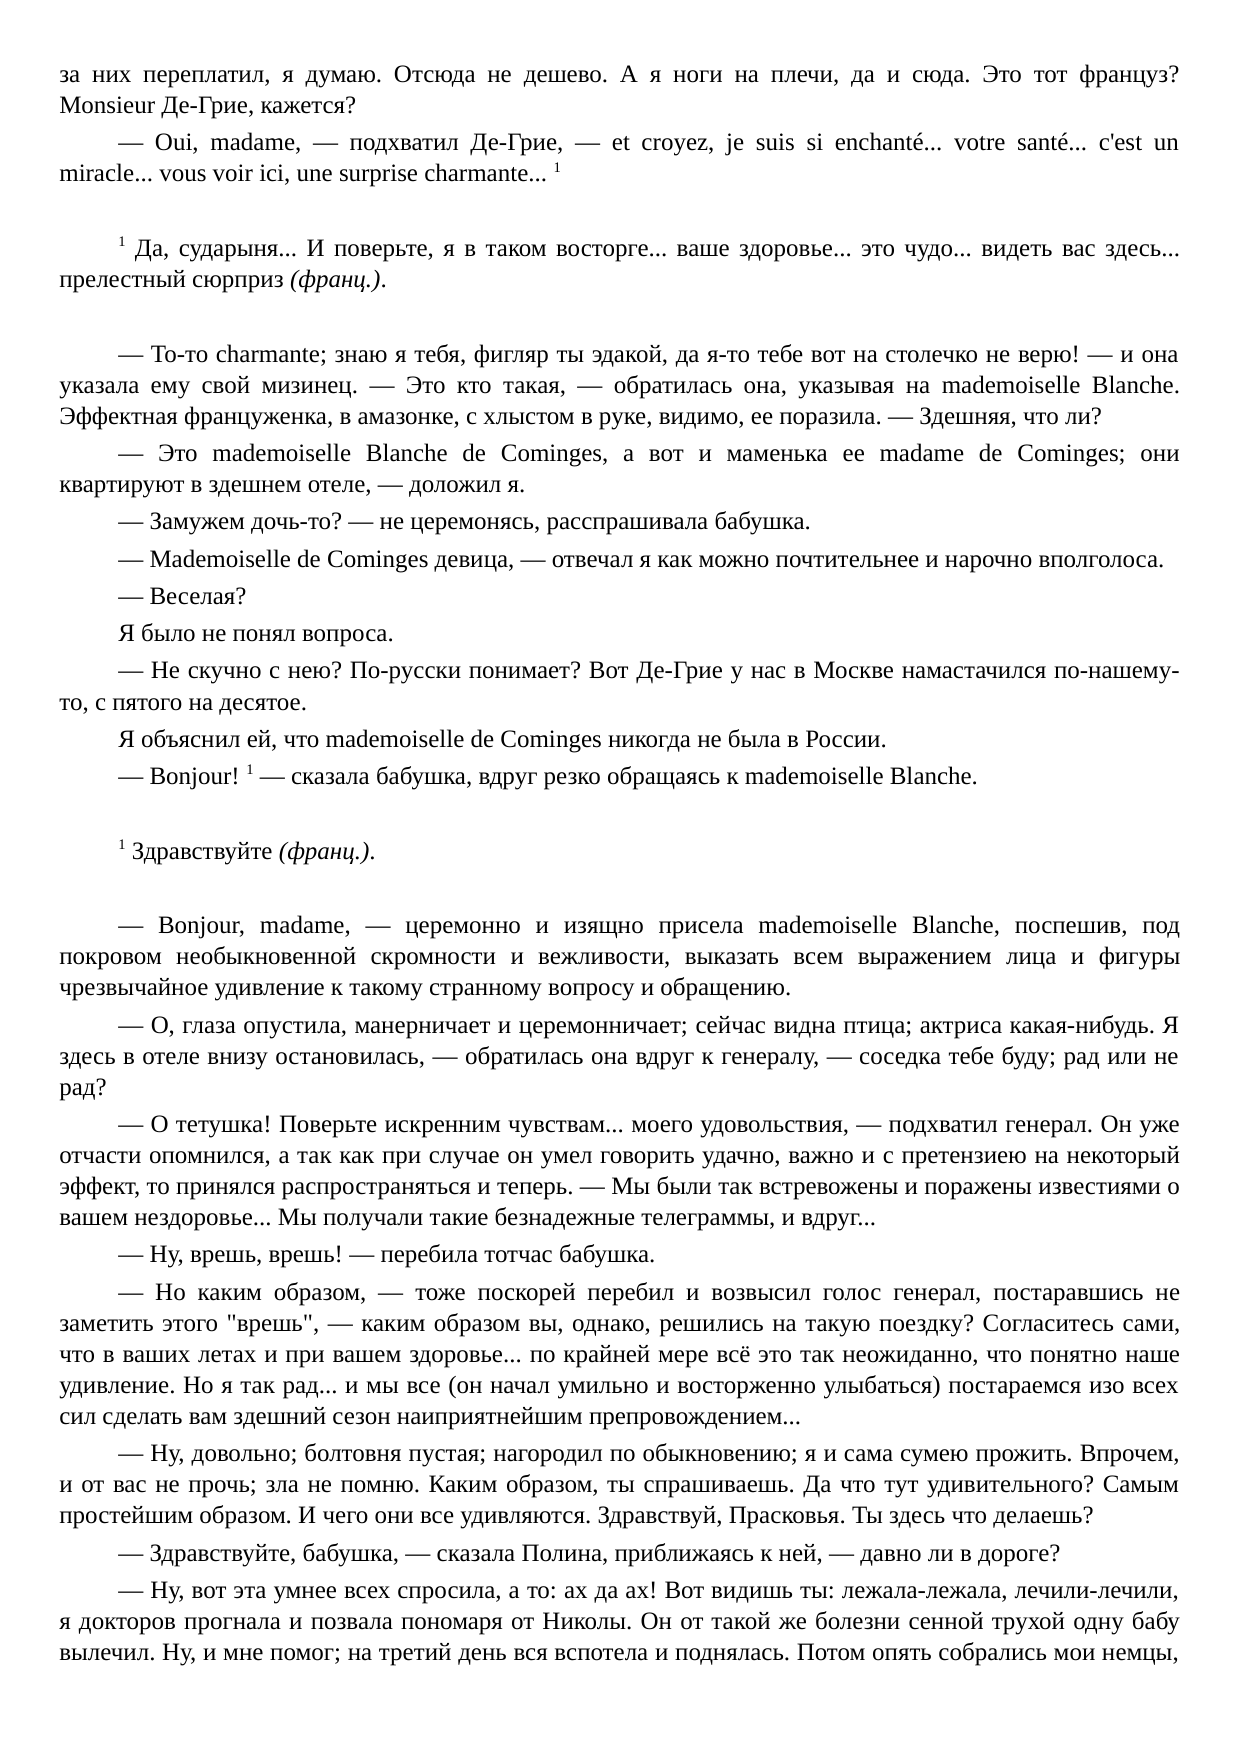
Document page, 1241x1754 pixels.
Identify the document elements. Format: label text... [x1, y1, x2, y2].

text Я было не понял вопроса. [59, 618, 1181, 647]
text — Ну, довольно; болтовня пустая; нагородил по обыкновению; я и сама сумею прожить. Впрочем, и от вас не прочь; зла не помню. Каким образом, ты спрашиваешь. Да что тут удивительного? Самым простейшим образом. И чего они все удивляются. Здравствуй, Прасковья. Ты здесь что делаешь? [59, 1438, 1181, 1529]
text — Замужем дочь-то? — не церемонясь, расспрашивала бабушка. [59, 506, 1181, 535]
text — Oui, madame, — подхватил Де-Грие, — et croyez, je suis si enchanté... votre santé... c'est un miracle... vous voir ici, une surprise charmante... 1 [59, 127, 1181, 187]
text — Bonjour, madame, — церемонно и изящно присела mademoiselle Blanche, поспешив, под покровом необыкновенной скромности и вежливости, выказать всем выражением лица и фигуры чрезвычайное удивление к такому странному вопросу и обращению. [59, 910, 1181, 1001]
text — Но каким образом, — тоже поскорей перебил и возвысил голос генерал, постаравшись не заметить этого "врешь", — каким образом вы, однако, решились на такую поездку? Согласитесь сами, что в ваших летах и при вашем здоровье... по крайней мере всё это так неожиданно, что понятно наше удивление. Но я так рад... и мы все (он начал умильно и восторженно улыбаться) постараемся изо всех сил сделать вам здешний сезон наиприятнейшим препровождением... [59, 1277, 1181, 1430]
text 1 Здравствуйте (франц.). [59, 836, 1181, 864]
text Я объяснил ей, что mademoiselle de Cominges никогда не была в России. [59, 724, 1181, 753]
text — О тетушка! Поверьте искренним чувствам... моего удовольствия, — подхватил генерал. Он уже отчасти опомнился, а так как при случае он умел говорить удачно, важно и с претензиею на некоторый эффект, то принялся распространяться и теперь. — Мы были так встревожены и поражены известиями о вашем нездоровье... Мы получали такие безнадежные телеграммы, и вдруг... [59, 1109, 1181, 1231]
text за них переплатил, я думаю. Отсюда не дешево. А я ноги на плечи, да и сюда. Это тот француз? Monsieur Де-Грие, кажется? [59, 59, 1181, 119]
text — Ну, вот эта умнее всех спросила, а то: ах да ах! Вот видишь ты: лежала-лежала, лечили-лечили, я докторов прогнала и позвала пономаря от Николы. Он от такой же болезни сенной трухой одну бабу вылечил. Ну, и мне помог; на третий день вся вспотела и поднялась. Потом опять собрались мои немцы, [59, 1575, 1181, 1666]
text — Не скучно с нею? По-русски понимает? Вот Де-Грие у нас в Москве намастачился по-нашему-то, с пятого на десятое. [59, 656, 1181, 715]
text — Mademoiselle de Cominges девица, — отвечал я как можно почтительнее и нарочно вполголоса. [59, 544, 1181, 572]
text — То-то charmante; знаю я тебя, фигляр ты эдакой, да я-то тебе вот на столечко не верю! — и она указала ему свой мизинец. — Это кто такая, — обратилась она, указывая на mademoiselle Blanche. Эффектная француженка, в амазонке, с хлыстом в руке, видимо, ее поразила. — Здешняя, что ли? [59, 339, 1181, 429]
text — Веселая? [59, 581, 1181, 610]
text — Здравствуйте, бабушка, — сказала Полина, приближаясь к ней, — давно ли в дороге? [59, 1538, 1181, 1566]
text — Ну, врешь, врешь! — перебила тотчас бабушка. [59, 1239, 1181, 1268]
text 1 Да, сударыня... И поверьте, я в таком восторге... ваше здоровье... это чудо... видеть вас здесь... прелестный сюрприз (франц.). [59, 233, 1181, 293]
text — О, глаза опустила, манерничает и церемонничает; сейчас видна птица; актриса какая-нибудь. Я здесь в отеле внизу остановилась, — обратилась она вдруг к генералу, — соседка тебе буду; рад или не рад? [59, 1010, 1181, 1101]
text — Bonjour! 1 — сказала бабушка, вдруг резко обращаясь к mademoiselle Blanche. [59, 761, 1181, 790]
text — Это mademoiselle Blanche de Cominges, а вот и маменька ее madame de Cominges; они квартируют в здешнем отеле, — доложил я. [59, 438, 1181, 498]
